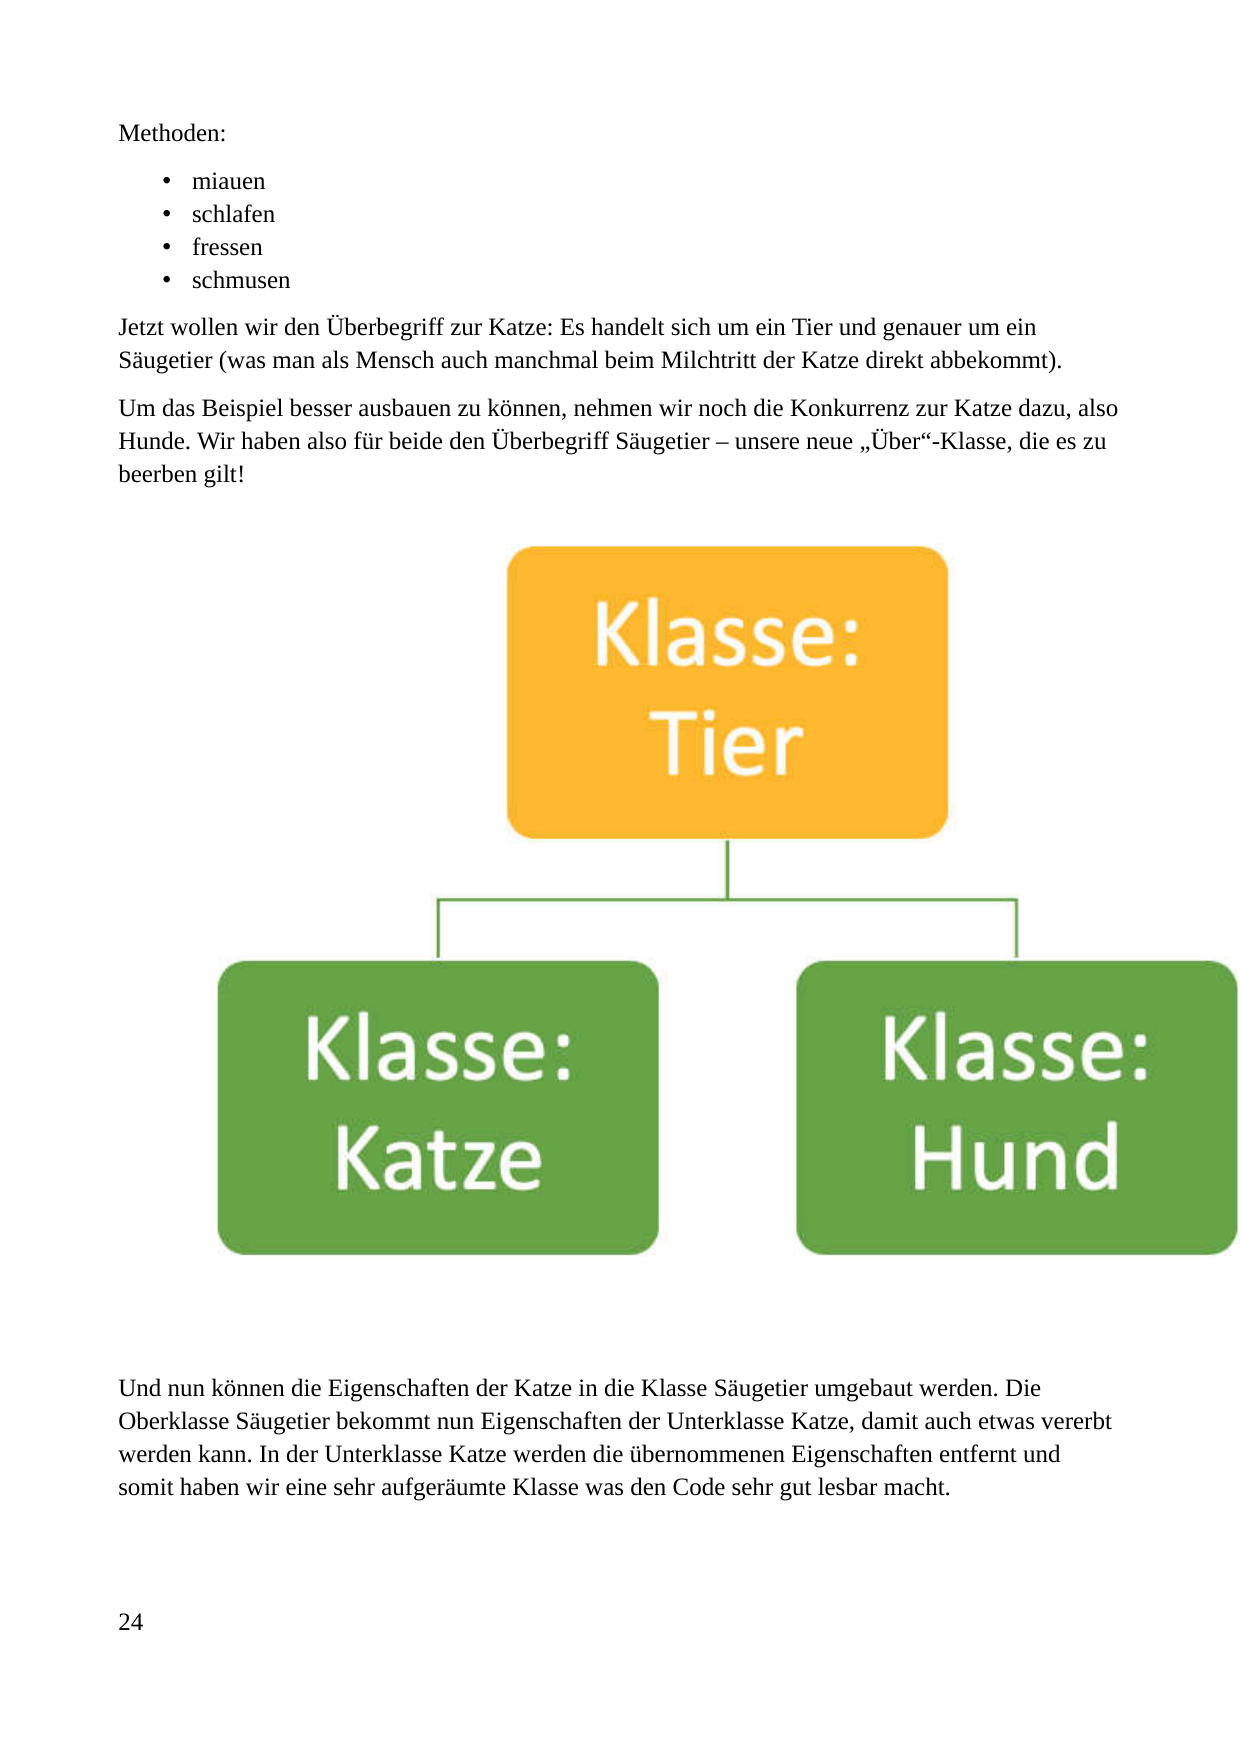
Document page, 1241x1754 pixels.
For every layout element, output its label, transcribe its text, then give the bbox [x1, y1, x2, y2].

list miauen [162, 166, 1122, 194]
picture [118, 506, 1241, 1349]
text Jetzt wollen wir den Überbegriff zur Katze: Es handelt sich um ein Tier und genauer um ein Säugetier (was man als Mensch auch manchmal beim Milchtritt der Katze direkt abbekommt). [118, 312, 1122, 374]
text Um das Beispiel besser ausbauen zu können, nehmen wir noch die Konkurrenz zur Katze dazu, also Hunde. Wir haben also für beide den Überbegriff Säugetier – unsere neue „Über“-Klasse, die es zu beerben gilt! [118, 393, 1122, 488]
text Methoden: [118, 118, 1122, 147]
list schmusen [162, 265, 1122, 293]
list schlafen [162, 199, 1122, 227]
list fressen [162, 232, 1122, 261]
text Und nun können die Eigenschaften der Katze in die Klasse Säugetier umgebaut werden. Die Oberklasse Säugetier bekommt nun Eigenschaften der Unterklasse Katze, damit auch etwas vererbt werden kann. In der Unterklasse Katze werden die übernommenen Eigenschaften entfernt und somit haben wir eine sehr aufgeräumte Klasse was den Code sehr gut lesbar macht. [118, 1373, 1122, 1501]
